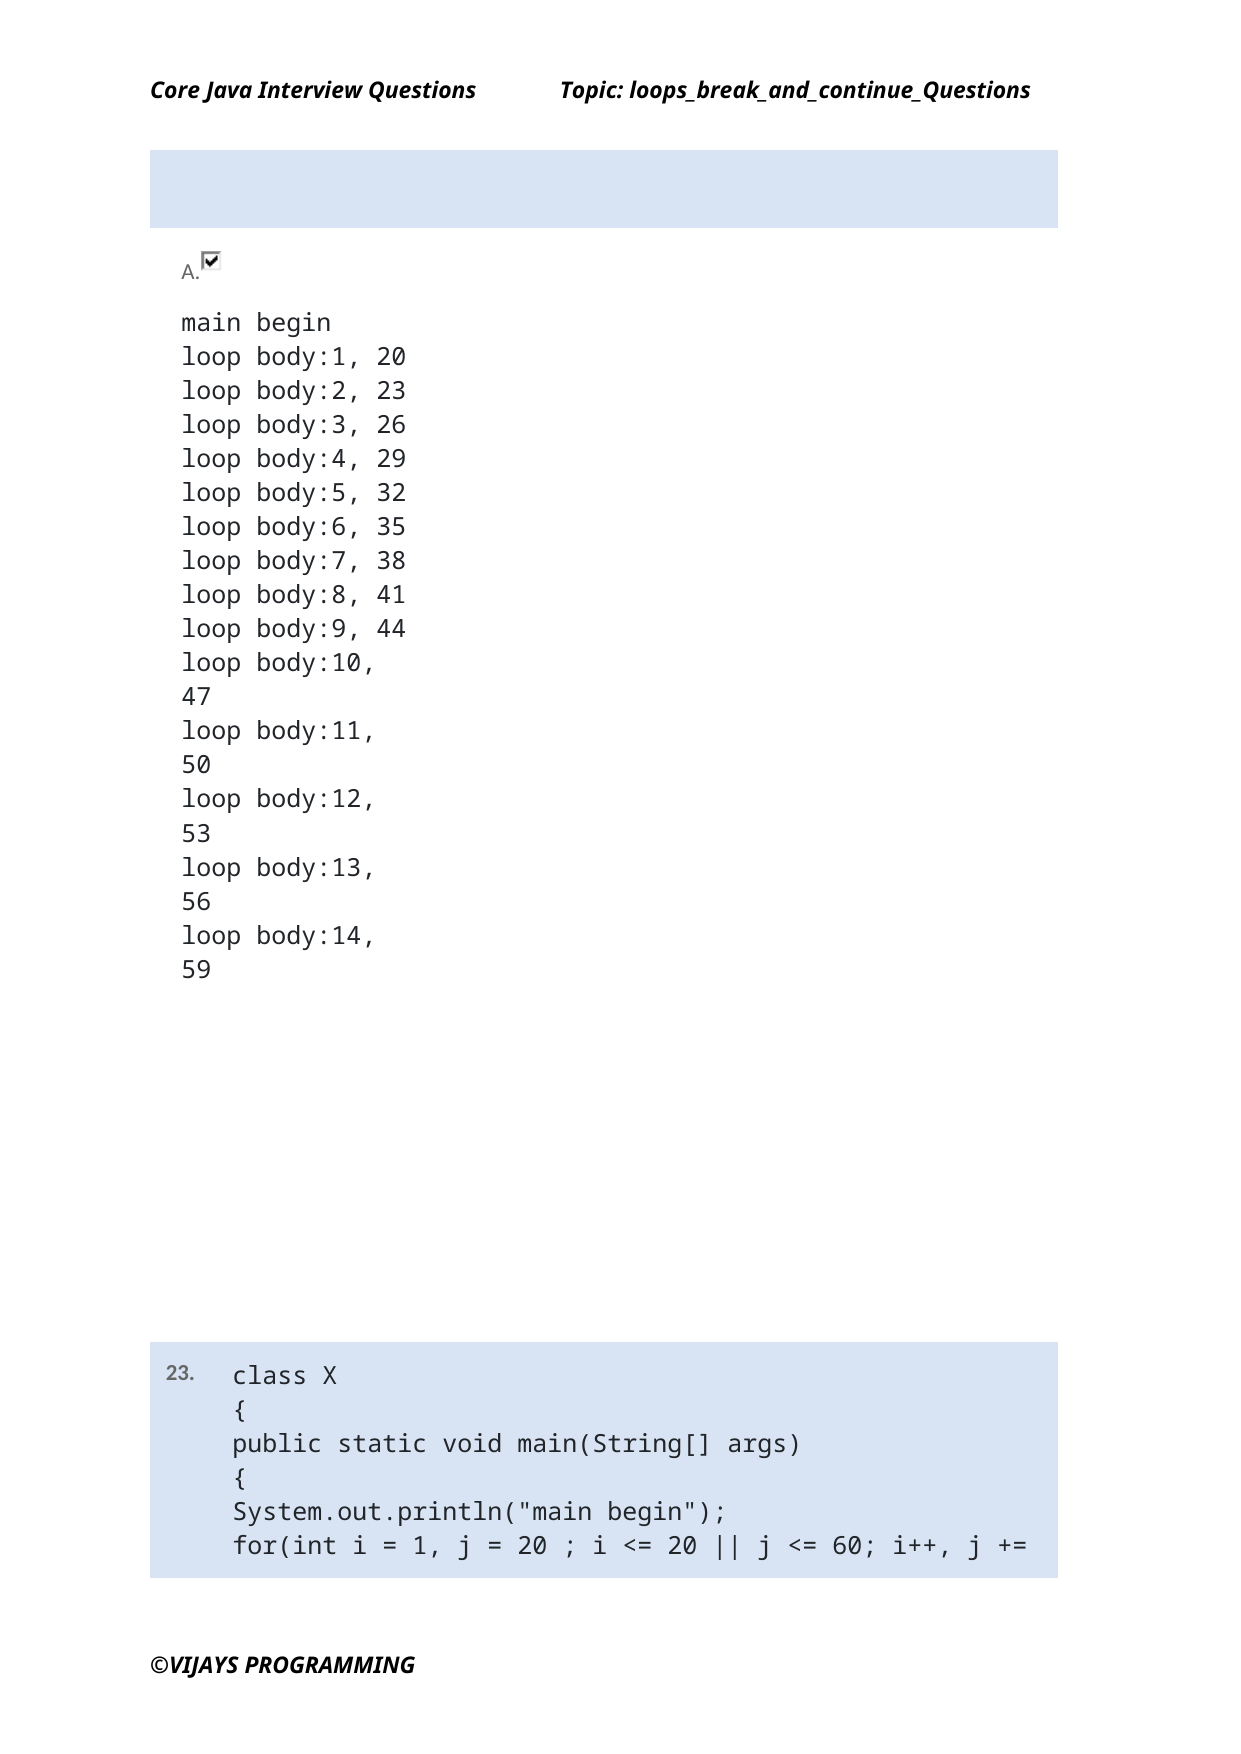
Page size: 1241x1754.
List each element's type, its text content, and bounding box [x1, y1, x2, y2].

table_header [181, 1088, 415, 1190]
table_header A. main begin loop body:1, 20 loop body:2, 23 loop body:3, 26 loop body:4, 29 loop body:5, 32 loop body:6, 35 loop body:7, 38 loop body:8, 41 loop body:9, 44 loop body:10, 47 loop body:11, 50 loop body:12, 53 loop body:13, 56 loop body:14, 59 [181, 244, 415, 1088]
table_cell [216, 150, 1058, 228]
table_cell [1058, 150, 1090, 228]
table_cell [150, 150, 216, 228]
table_header class X { public static void main(String[] args) { System.out.println("main begin"); for(int i = 1, j = 20 ; i <= 20 || j <= 60; i++, j += [216, 1342, 1058, 1578]
table_header [181, 1258, 442, 1326]
table_cell [150, 228, 1090, 1342]
table_header 23. [150, 1342, 216, 1578]
table_header [1058, 1342, 1090, 1578]
table_header [181, 1190, 374, 1258]
